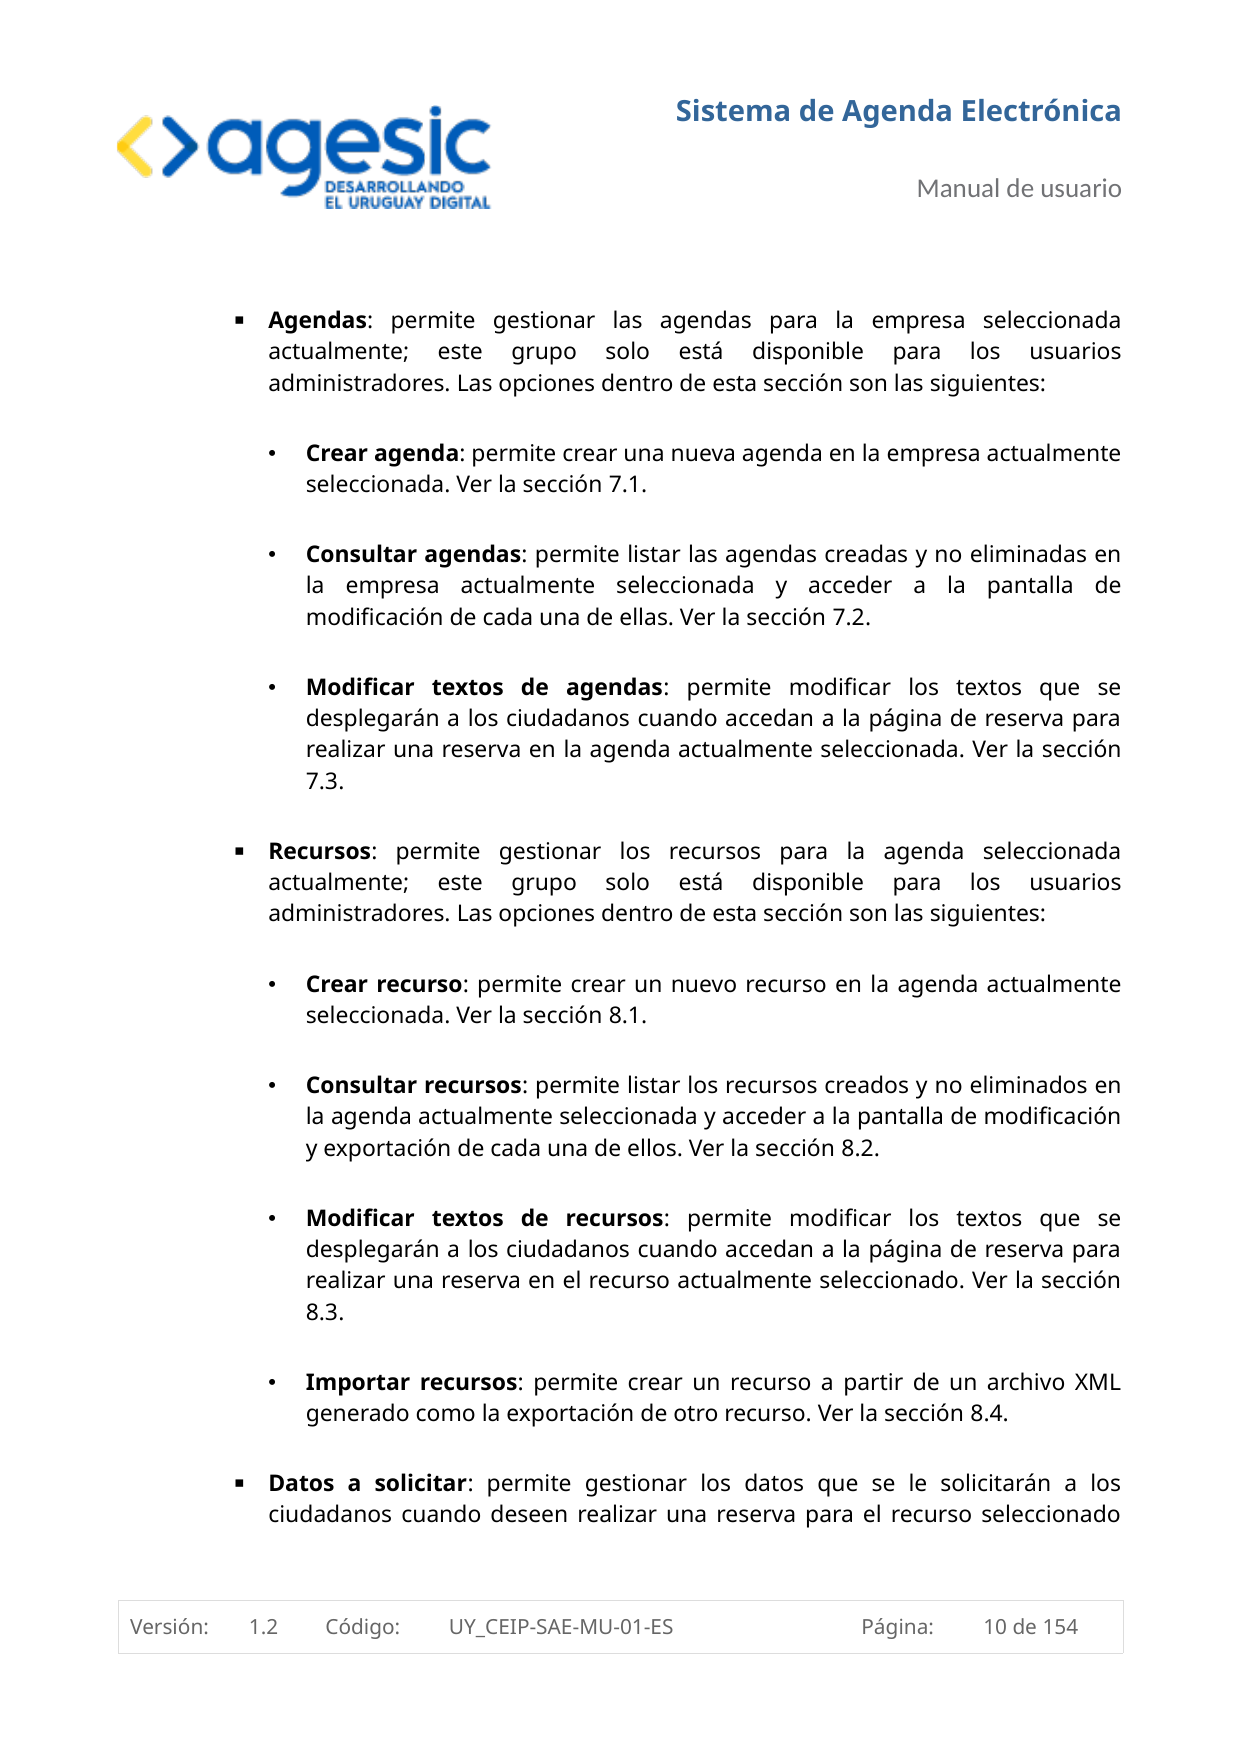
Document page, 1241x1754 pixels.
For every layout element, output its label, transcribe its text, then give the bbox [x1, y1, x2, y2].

list Modificar textos de recursos: permite modificar los textos que se desplegarán a los ciudadanos cuando accedan a la página de reserva para realizar una reserva en el recurso actualmente seleccionado. Ver la sección 8.3. [268, 1202, 1122, 1327]
list Consultar agendas: permite listar las agendas creadas y no eliminadas en la empresa actualmente seleccionada y acceder a la pantalla de modificación de cada una de ellas. Ver la sección 7.2. [268, 538, 1122, 632]
picture [116, 105, 492, 209]
list Recursos: permite gestionar los recursos para la agenda seleccionada actualmente; este grupo solo está disponible para los usuarios administradores. Las opciones dentro de esta sección son las siguientes: [231, 835, 1122, 929]
list Importar recursos: permite crear un recurso a partir de un archivo XML generado como la exportación de otro recurso. Ver la sección 8.4. [268, 1366, 1122, 1428]
list Modificar textos de agendas: permite modificar los textos que se desplegarán a los ciudadanos cuando accedan a la página de reserva para realizar una reserva en la agenda actualmente seleccionada. Ver la sección 7.3. [268, 671, 1122, 796]
list Datos a solicitar: permite gestionar los datos que se le solicitarán a los ciudadanos cuando deseen realizar una reserva para el recurso seleccionado [231, 1467, 1122, 1530]
list Crear agenda: permite crear una nueva agenda en la empresa actualmente seleccionada. Ver la sección 7.1. [268, 437, 1122, 499]
list Agendas: permite gestionar las agendas para la empresa seleccionada actualmente; este grupo solo está disponible para los usuarios administradores. Las opciones dentro de esta sección son las siguientes: [231, 304, 1122, 398]
list Consultar recursos: permite listar los recursos creados y no eliminados en la agenda actualmente seleccionada y acceder a la pantalla de modificación y exportación de cada una de ellos. Ver la sección 8.2. [268, 1069, 1122, 1163]
list Crear recurso: permite crear un nuevo recurso en la agenda actualmente seleccionada. Ver la sección 8.1. [268, 968, 1122, 1030]
